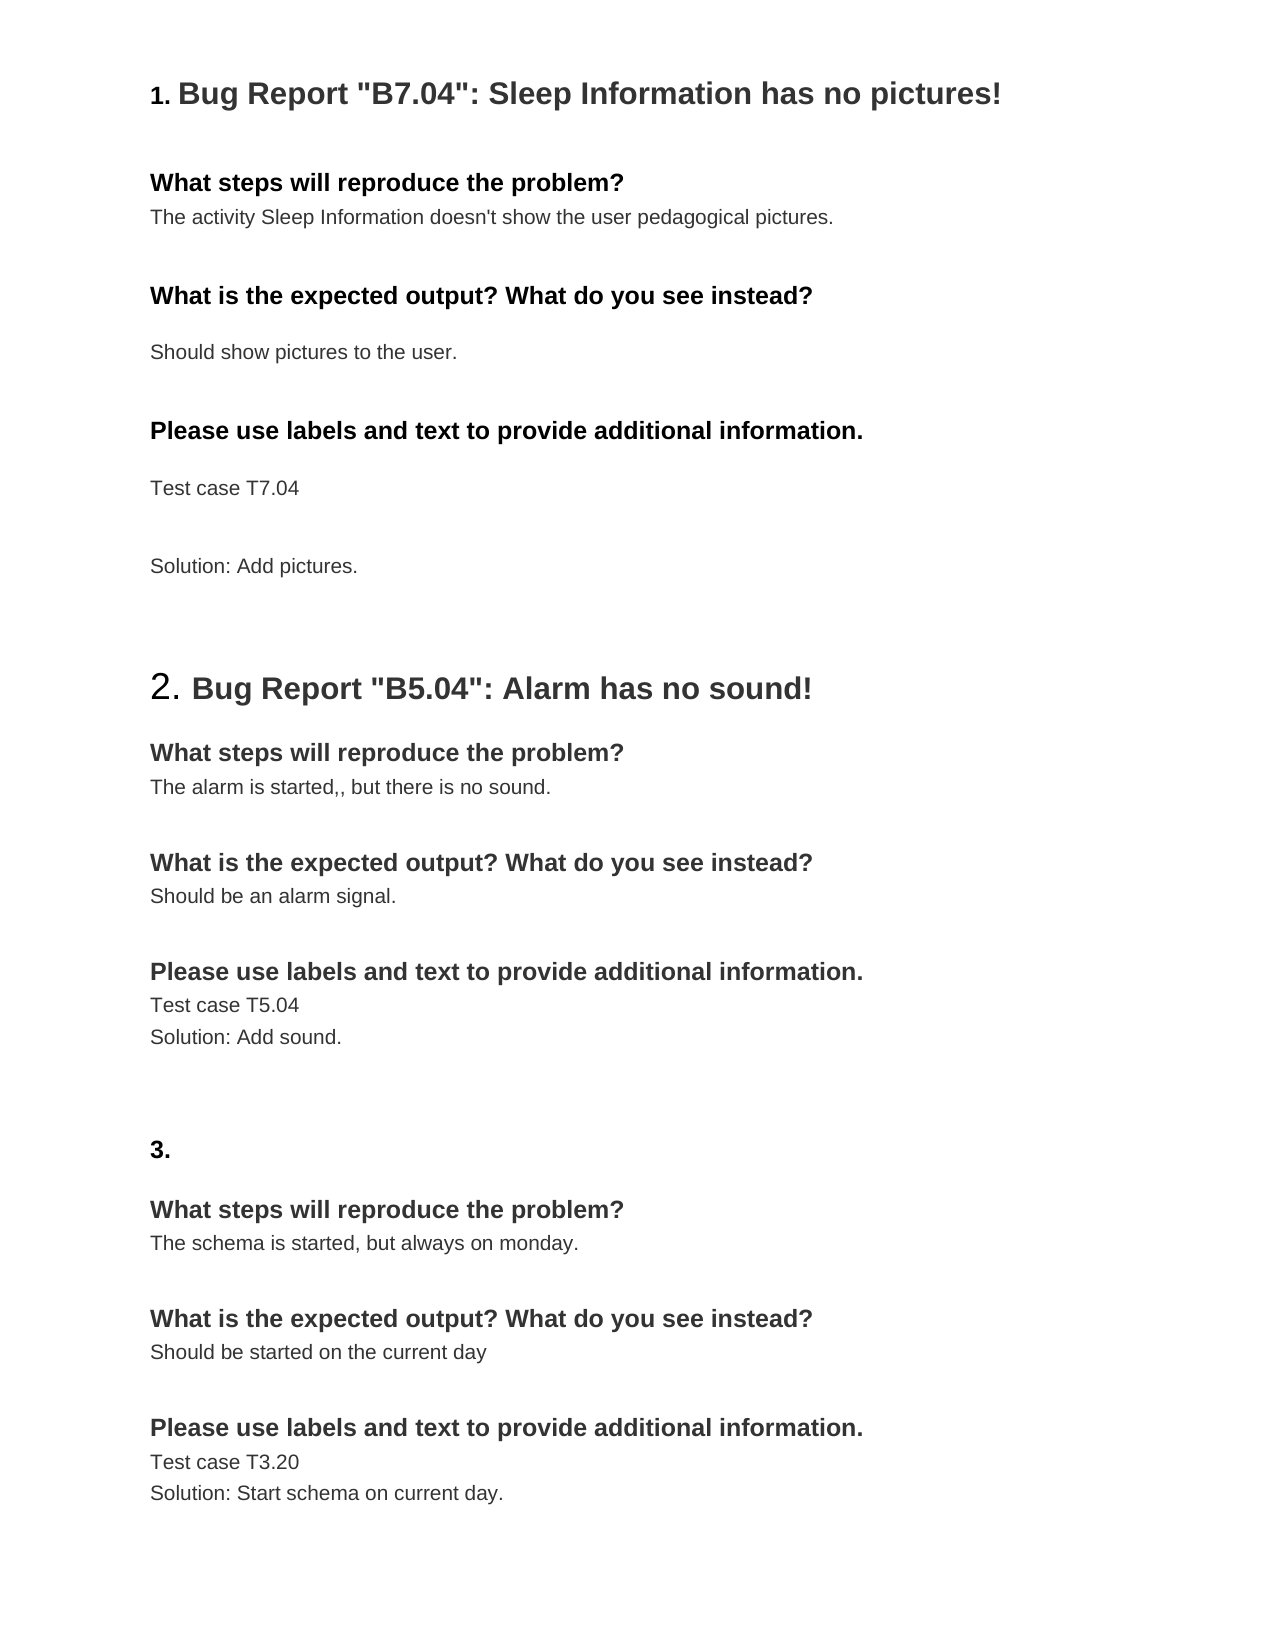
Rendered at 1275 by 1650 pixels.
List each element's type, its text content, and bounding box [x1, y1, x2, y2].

text Please use labels and text to provide additional information. Test case T5.04 Solution: Add sound. [150, 955, 1125, 1048]
subtitle 1. Bug Report "B7.04": Sleep Information has no pictures! [150, 75, 1125, 111]
subtitle 2. Bug Report "B5.04": Alarm has no sound! [150, 664, 1125, 707]
text 3. [150, 1135, 1125, 1163]
text What steps will reproduce the problem? [150, 168, 1125, 197]
text What steps will reproduce the problem? The alarm is started,, but there is no sound. [150, 736, 1125, 798]
text What is the expected output? What do you see instead? Should be started on the current day [150, 1302, 1125, 1364]
text What is the expected output? What do you see instead? Should be an alarm signal. [150, 845, 1125, 908]
text Test case T7.04 [150, 468, 1125, 500]
text Solution: Add pictures. [150, 547, 1125, 578]
text Please use labels and text to provide additional information. Test case T3.20 Solution: Start schema on current day. [150, 1411, 1125, 1505]
text The activity Sleep Information doesn't show the user pedagogical pictures. [150, 197, 1125, 228]
text What is the expected output? What do you see instead? [150, 281, 1125, 309]
text Should show pictures to the user. [150, 333, 1125, 364]
text What steps will reproduce the problem? The schema is started, but always on monday. [150, 1192, 1125, 1255]
text Please use labels and text to provide additional information. [150, 416, 1125, 445]
